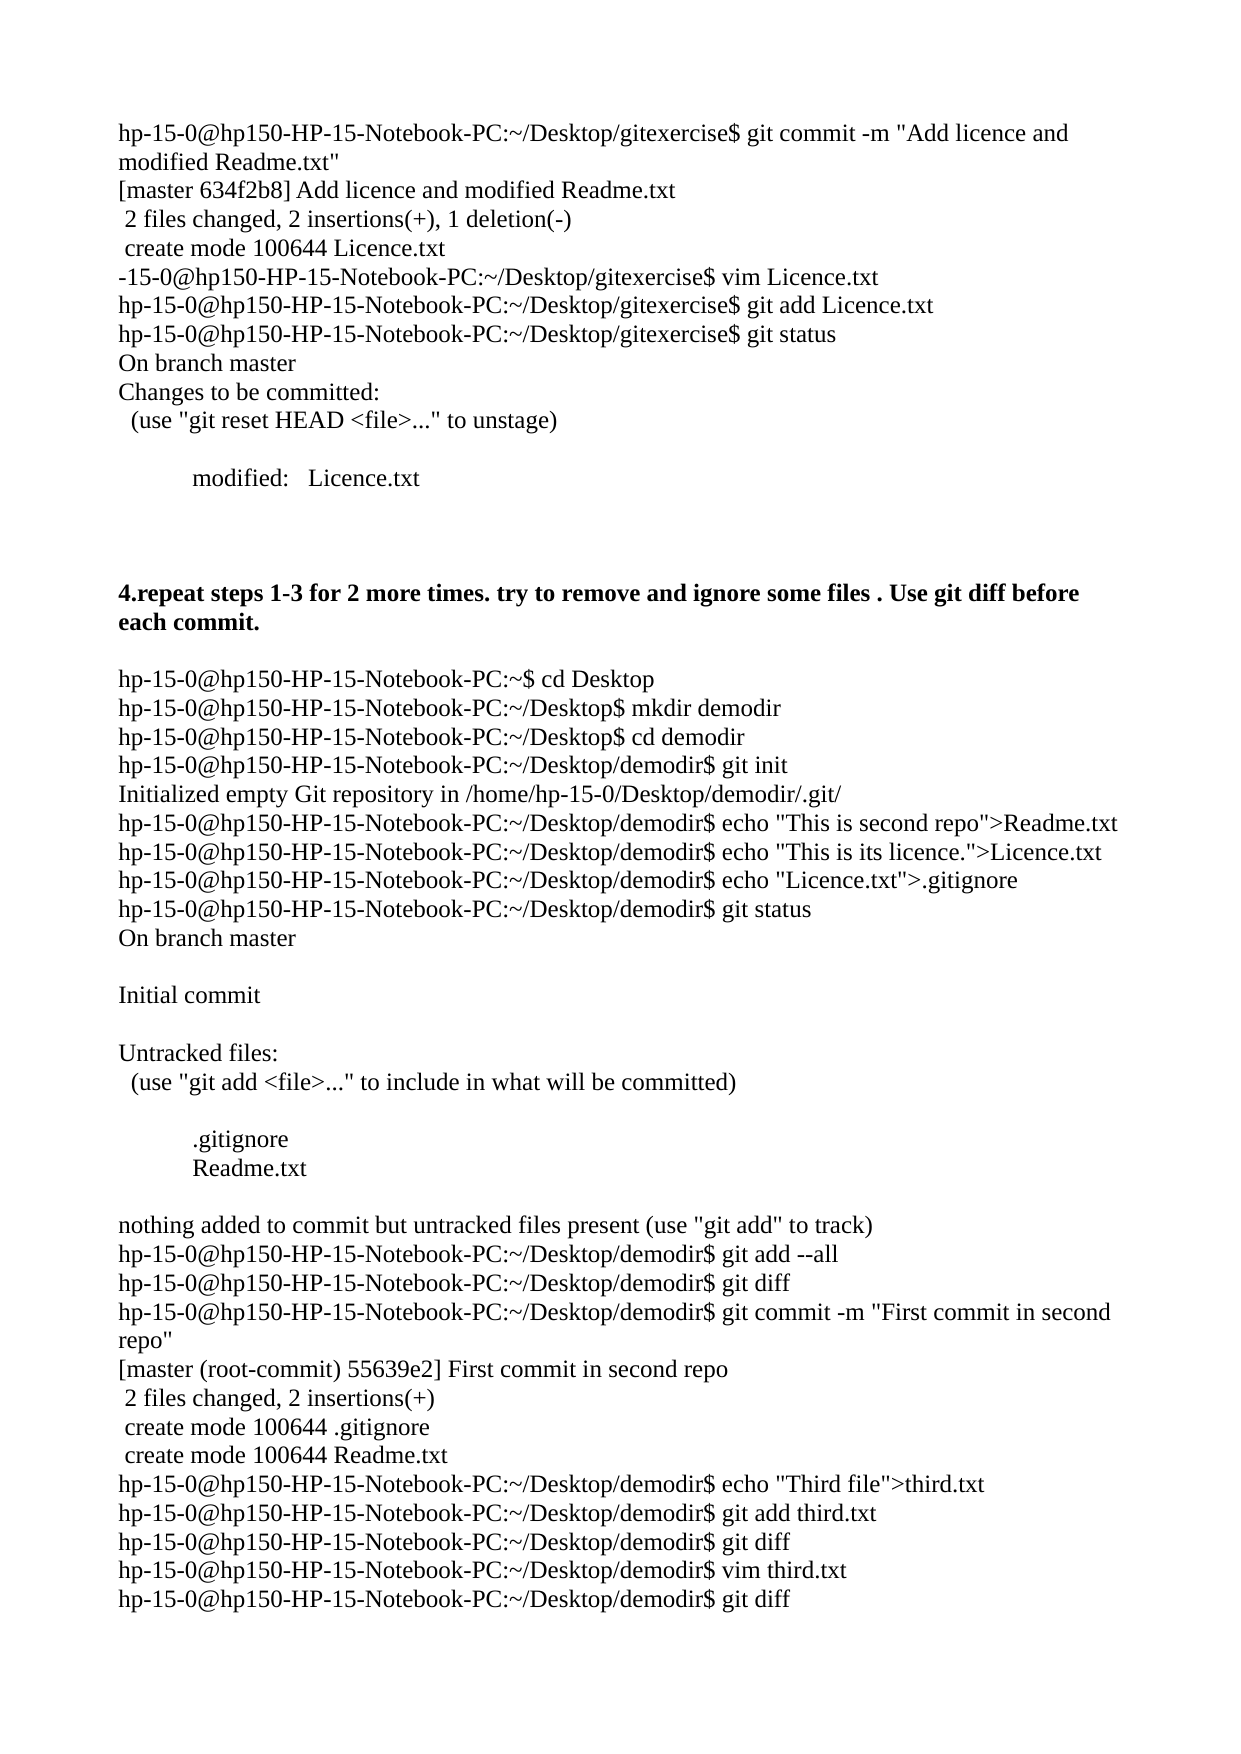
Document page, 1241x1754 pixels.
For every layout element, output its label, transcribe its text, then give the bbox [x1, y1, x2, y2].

text 2 files changed, 2 insertions(+) [118, 1383, 1122, 1412]
text hp-15-0@hp150-HP-15-Notebook-PC:~/Desktop/demodir$ git add third.txt [118, 1498, 1122, 1527]
text hp-15-0@hp150-HP-15-Notebook-PC:~/Desktop$ cd demodir [118, 722, 1122, 751]
text Initialized empty Git repository in /home/hp-15-0/Desktop/demodir/.git/ [118, 779, 1122, 808]
text .gitignore [118, 1124, 1122, 1153]
text (use "git reset HEAD <file>..." to unstage) [118, 406, 1122, 434]
text create mode 100644 Readme.txt [118, 1441, 1122, 1469]
text On branch master [118, 348, 1122, 377]
text (use "git add <file>..." to include in what will be committed) [118, 1067, 1122, 1096]
text 4.repeat steps 1-3 for 2 more times. try to remove and ignore some files . Use git diff before each commit. [118, 578, 1122, 636]
text hp-15-0@hp150-HP-15-Notebook-PC:~/Desktop$ mkdir demodir [118, 693, 1122, 722]
text hp-15-0@hp150-HP-15-Notebook-PC:~/Desktop/gitexercise$ git add Licence.txt [118, 291, 1122, 319]
text hp-15-0@hp150-HP-15-Notebook-PC:~/Desktop/demodir$ git add --all [118, 1239, 1122, 1268]
text hp-15-0@hp150-HP-15-Notebook-PC:~/Desktop/gitexercise$ git status [118, 319, 1122, 348]
text nothing added to commit but untracked files present (use "git add" to track) [118, 1211, 1122, 1239]
text hp-15-0@hp150-HP-15-Notebook-PC:~/Desktop/demodir$ echo "This is its licence.">Licence.txt [118, 837, 1122, 866]
text 2 files changed, 2 insertions(+), 1 deletion(-) [118, 204, 1122, 233]
text Untracked files: [118, 1038, 1122, 1067]
text Initial commit [118, 981, 1122, 1009]
text create mode 100644 .gitignore [118, 1412, 1122, 1441]
text Readme.txt [118, 1153, 1122, 1182]
text hp-15-0@hp150-HP-15-Notebook-PC:~/Desktop/demodir$ echo "Third file">third.txt [118, 1469, 1122, 1498]
text hp-15-0@hp150-HP-15-Notebook-PC:~/Desktop/demodir$ git diff [118, 1527, 1122, 1556]
text create mode 100644 Licence.txt [118, 233, 1122, 262]
text hp-15-0@hp150-HP-15-Notebook-PC:~/Desktop/demodir$ git status [118, 894, 1122, 923]
text hp-15-0@hp150-HP-15-Notebook-PC:~/Desktop/demodir$ echo "Licence.txt">.gitignore [118, 866, 1122, 894]
text -15-0@hp150-HP-15-Notebook-PC:~/Desktop/gitexercise$ vim Licence.txt [118, 262, 1122, 291]
text hp-15-0@hp150-HP-15-Notebook-PC:~/Desktop/demodir$ git diff [118, 1268, 1122, 1297]
text hp-15-0@hp150-HP-15-Notebook-PC:~/Desktop/demodir$ vim third.txt [118, 1556, 1122, 1584]
text modified: Licence.txt [118, 463, 1122, 492]
text [master 634f2b8] Add licence and modified Readme.txt [118, 176, 1122, 204]
text hp-15-0@hp150-HP-15-Notebook-PC:~/Desktop/gitexercise$ git commit -m "Add licence and modified Readme.txt" [118, 118, 1122, 176]
text hp-15-0@hp150-HP-15-Notebook-PC:~/Desktop/demodir$ git commit -m "First commit in second repo" [118, 1297, 1122, 1354]
text hp-15-0@hp150-HP-15-Notebook-PC:~/Desktop/demodir$ git diff [118, 1584, 1122, 1613]
text hp-15-0@hp150-HP-15-Notebook-PC:~$ cd Desktop [118, 664, 1122, 693]
text [master (root-commit) 55639e2] First commit in second repo [118, 1354, 1122, 1383]
text hp-15-0@hp150-HP-15-Notebook-PC:~/Desktop/demodir$ echo "This is second repo">Readme.txt [118, 808, 1122, 837]
text hp-15-0@hp150-HP-15-Notebook-PC:~/Desktop/demodir$ git init [118, 751, 1122, 779]
text On branch master [118, 923, 1122, 952]
text Changes to be committed: [118, 377, 1122, 406]
